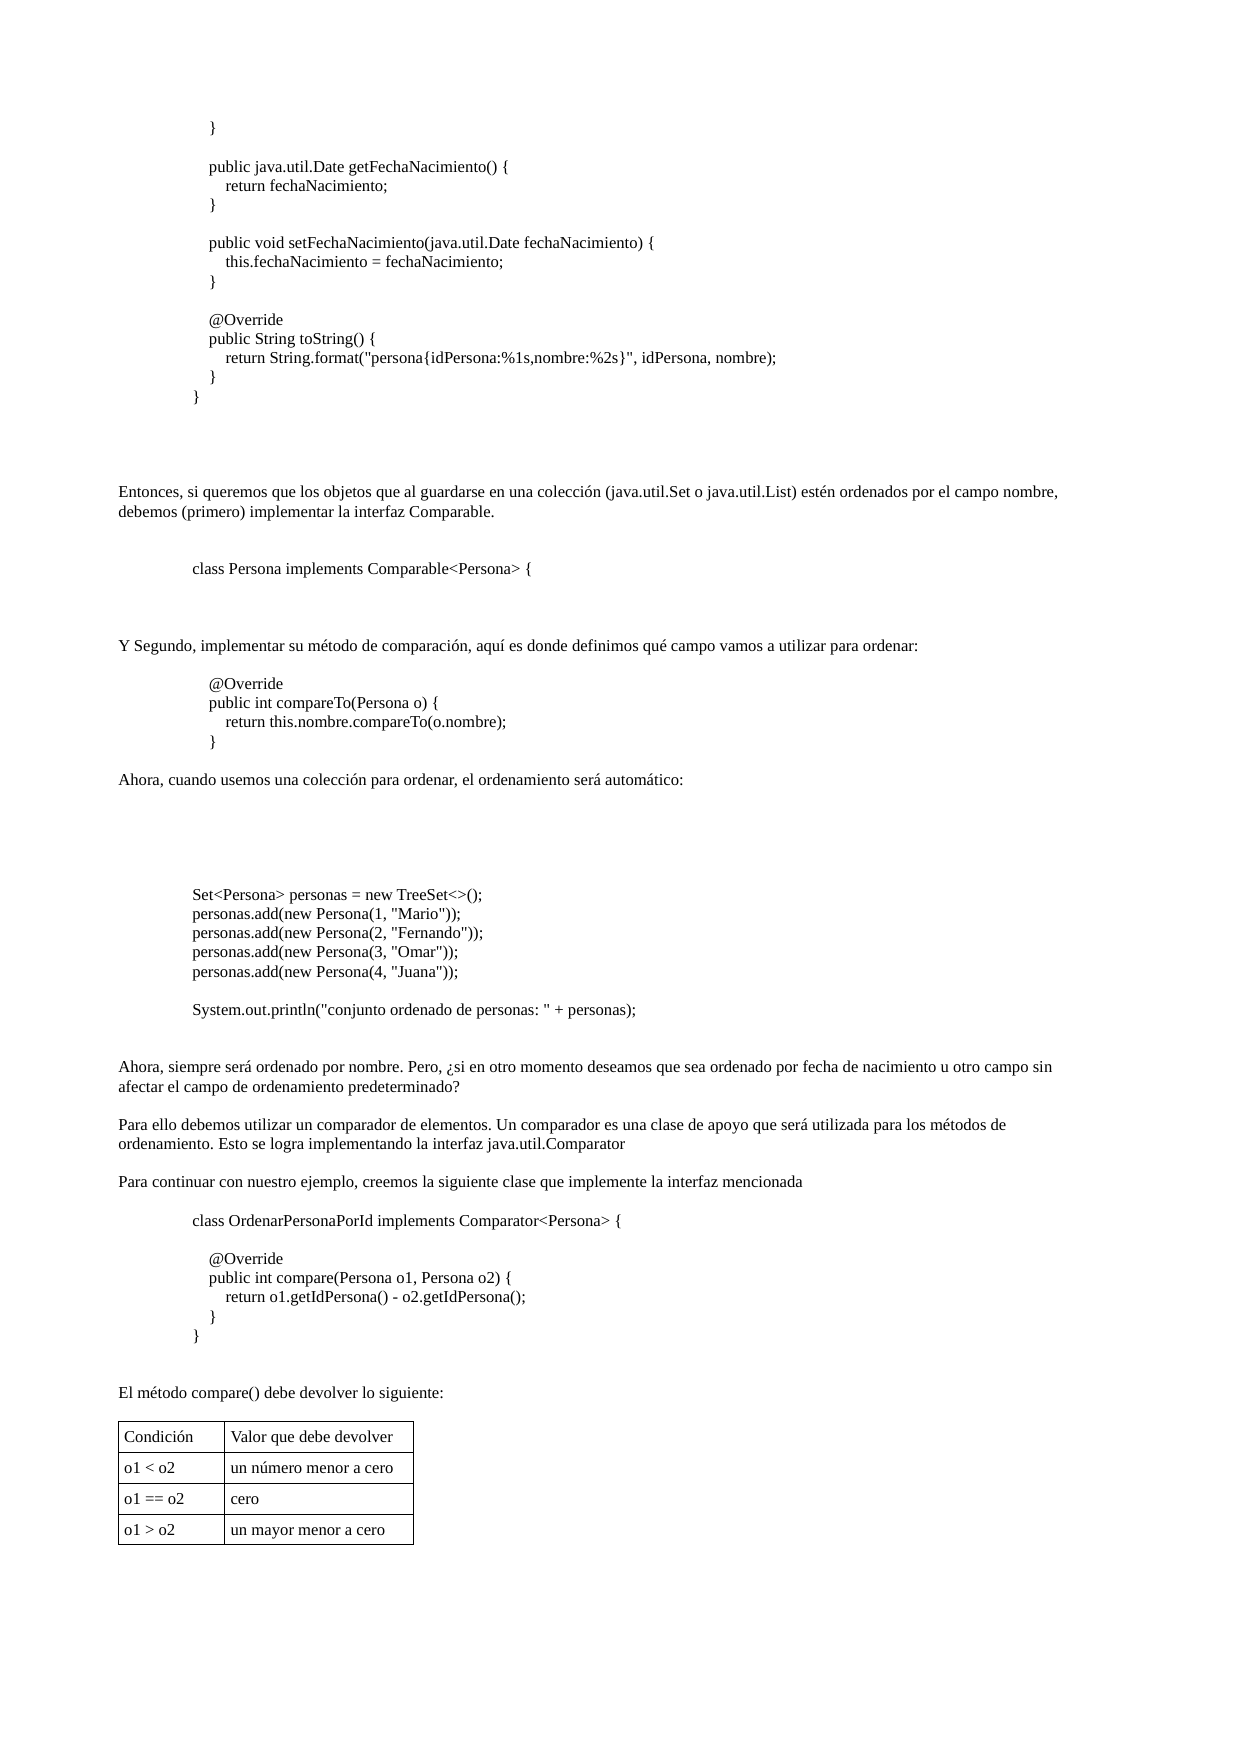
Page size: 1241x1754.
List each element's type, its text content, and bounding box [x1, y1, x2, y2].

text return fechaNacimiento; [192, 176, 1087, 195]
text personas.add(new Persona(1, "Mario")); [192, 904, 1087, 923]
text System.out.println("conjunto ordenado de personas: " + personas); [192, 1000, 1087, 1019]
text Y Segundo, implementar su método de comparación, aquí es donde definimos qué campo vamos a utilizar para ordenar: [118, 636, 1087, 655]
text } [192, 367, 1087, 386]
text class Persona implements Comparable<Persona> { [118, 559, 1087, 578]
table_cell o1 == o2 [119, 1484, 224, 1514]
text return this.nombre.compareTo(o.nombre); [192, 712, 1087, 731]
text } [192, 118, 1087, 137]
text Para continuar con nuestro ejemplo, creemos la siguiente clase que implemente la interfaz mencionada [118, 1172, 1087, 1191]
text Set<Persona> personas = new TreeSet<>(); [192, 885, 1087, 904]
text personas.add(new Persona(4, "Juana")); [192, 961, 1087, 981]
table_header Valor que debe devolver [225, 1422, 413, 1452]
text Ahora, cuando usemos una colección para ordenar, el ordenamiento será automático: [118, 770, 1087, 789]
text public int compareTo(Persona o) { [192, 693, 1087, 712]
text } [192, 1306, 1087, 1326]
text class OrdenarPersonaPorId implements Comparator<Persona> { [192, 1211, 1087, 1230]
text public String toString() { [192, 329, 1087, 348]
text } [192, 1326, 1087, 1345]
text } [192, 195, 1087, 214]
text El método compare() debe devolver lo siguiente: [118, 1383, 1087, 1402]
table_cell un número menor a cero [225, 1453, 413, 1483]
text public java.util.Date getFechaNacimiento() { [192, 156, 1087, 176]
table_header Condición [119, 1422, 224, 1452]
text @Override [192, 310, 1087, 329]
table_cell un mayor menor a cero [225, 1515, 413, 1544]
table_cell o1 < o2 [119, 1453, 224, 1483]
text personas.add(new Persona(2, "Fernando")); [192, 923, 1087, 942]
text Ahora, siempre será ordenado por nombre. Pero, ¿si en otro momento deseamos que sea ordenado por fecha de nacimiento u otro campo sin afectar el campo de ordenamiento predeterminado? [118, 1057, 1087, 1096]
text return String.format("persona{idPersona:%1s,nombre:%2s}", idPersona, nombre); [192, 348, 1087, 367]
table_cell o1 > o2 [119, 1515, 224, 1544]
text } [192, 386, 1087, 406]
text public int compare(Persona o1, Persona o2) { [192, 1268, 1087, 1287]
text return o1.getIdPersona() - o2.getIdPersona(); [192, 1287, 1087, 1306]
text public void setFechaNacimiento(java.util.Date fechaNacimiento) { [192, 233, 1087, 252]
text personas.add(new Persona(3, "Omar")); [192, 942, 1087, 961]
text Para ello debemos utilizar un comparador de elementos. Un comparador es una clase de apoyo que será utilizada para los métodos de ordenamiento. Esto se logra implementando la interfaz java.util.Comparator [118, 1115, 1087, 1153]
table_cell cero [225, 1484, 413, 1514]
text } [192, 731, 1087, 751]
text @Override [192, 1249, 1087, 1268]
text this.fechaNacimiento = fechaNacimiento; [192, 252, 1087, 271]
text @Override [192, 674, 1087, 693]
text Entonces, si queremos que los objetos que al guardarse en una colección (java.util.Set o java.util.List) estén ordenados por el campo nombre, debemos (primero) implementar la interfaz Comparable. [118, 482, 1087, 521]
text } [192, 271, 1087, 291]
